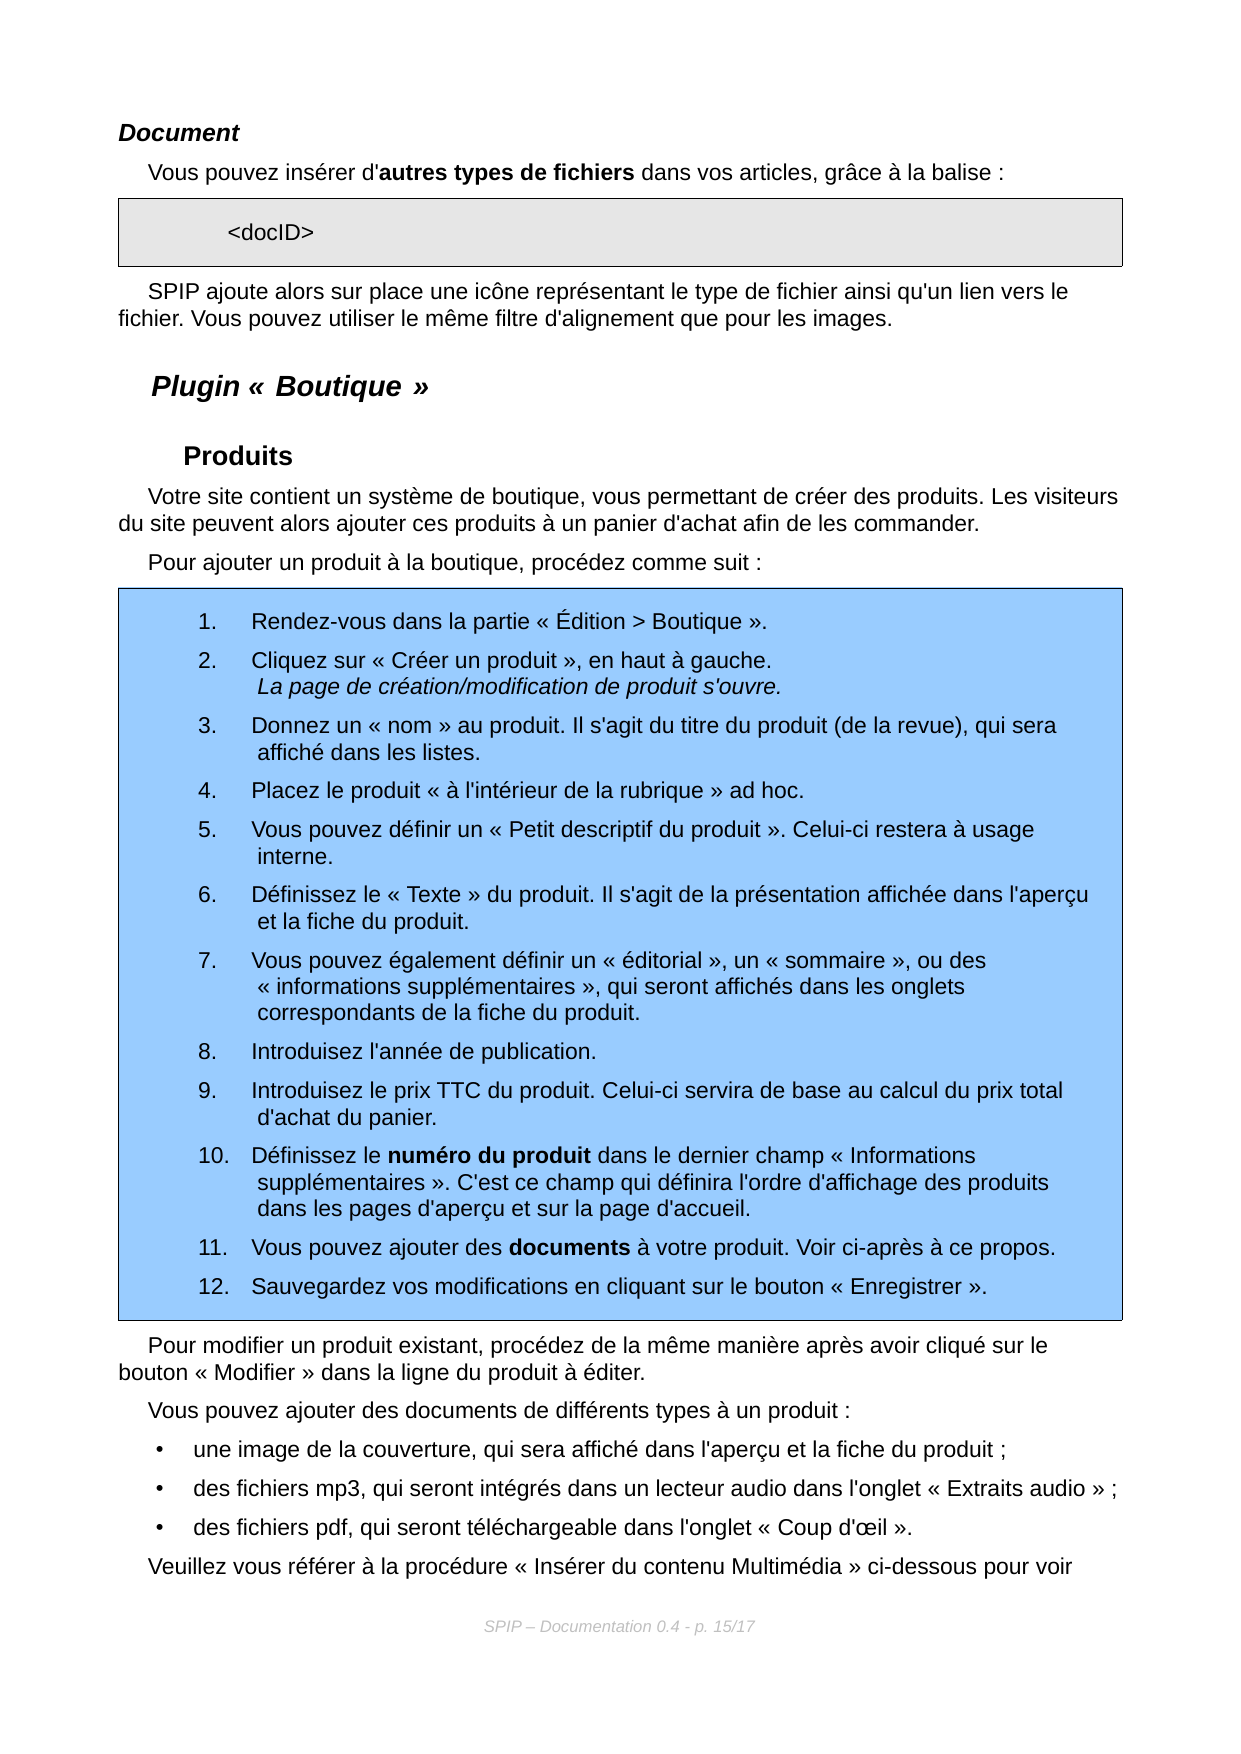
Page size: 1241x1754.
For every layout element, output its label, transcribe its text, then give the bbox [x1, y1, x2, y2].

subtitle Produits [183, 439, 1122, 471]
subtitle Plugin « Boutique » [151, 368, 1122, 402]
text Vous pouvez ajouter des documents de différents types à un produit : [118, 1397, 1122, 1424]
list Définissez le « Texte » du produit. Il s'agit de la présentation affichée dans l'aperçu et la fiche du produit. [119, 861, 1122, 926]
subtitle Document [118, 118, 1122, 147]
text Veuillez vous référer à la procédure « Insérer du contenu Multimédia » ci-dessous pour voir [118, 1553, 1122, 1579]
list Introduisez l'année de publication. [119, 1017, 1122, 1056]
list des fichiers mp3, qui seront intégrés dans un lecteur audio dans l'onglet « Extraits audio » ; [156, 1475, 1122, 1502]
list Placez le produit « à l'intérieur de la rubrique » ad hoc. [119, 757, 1122, 796]
list Vous pouvez ajouter des documents à votre produit. Voir ci-après à ce propos. [119, 1213, 1122, 1252]
list Sauvegardez vos modifications en cliquant sur le bouton « Enregistrer ». [119, 1252, 1122, 1320]
list des fichiers pdf, qui seront téléchargeable dans l'onglet « Coup d'œil ». [156, 1514, 1122, 1540]
list Définissez le numéro du produit dans le dernier champ « Informations supplémentaires ». C'est ce champ qui définira l'ordre d'affichage des produits dans les pages d'aperçu et sur la page d'accueil. [119, 1122, 1122, 1213]
list Rendez-vous dans la partie « Édition > Boutique ». [119, 589, 1122, 626]
list une image de la couverture, qui sera affiché dans l'aperçu et la fiche du produit ; [156, 1436, 1122, 1463]
text Vous pouvez insérer d'autres types de fichiers dans vos articles, grâce à la balise : [118, 159, 1122, 186]
list Vous pouvez également définir un « éditorial », un « sommaire », ou des « informations supplémentaires », qui seront affichés dans les onglets correspondants de la fiche du produit. [119, 926, 1122, 1017]
text Votre site contient un système de boutique, vous permettant de créer des produits. Les visiteurs du site peuvent alors ajouter ces produits à un panier d'achat afin de les commander. [118, 483, 1122, 536]
list Introduisez le prix TTC du produit. Celui-ci servira de base au calcul du prix total d'achat du panier. [119, 1056, 1122, 1122]
text Pour modifier un produit existant, procédez de la même manière après avoir cliqué sur le bouton « Modifier » dans la ligne du produit à éditer. [118, 1332, 1122, 1385]
list Donnez un « nom » au produit. Il s'agit du titre du produit (de la revue), qui sera affiché dans les listes. [119, 691, 1122, 757]
text <docID> [119, 199, 1122, 266]
text Pour ajouter un produit à la boutique, procédez comme suit : [118, 548, 1122, 575]
list Vous pouvez définir un « Petit descriptif du produit ». Celui-ci restera à usage interne. [119, 796, 1122, 861]
list Cliquez sur « Créer un produit », en haut à gauche. La page de création/modification de produit s'ouvre. [119, 626, 1122, 691]
text SPIP ajoute alors sur place une icône représentant le type de fichier ainsi qu'un lien vers le fichier. Vous pouvez utiliser le même filtre d'alignement que pour les images. [118, 278, 1122, 331]
